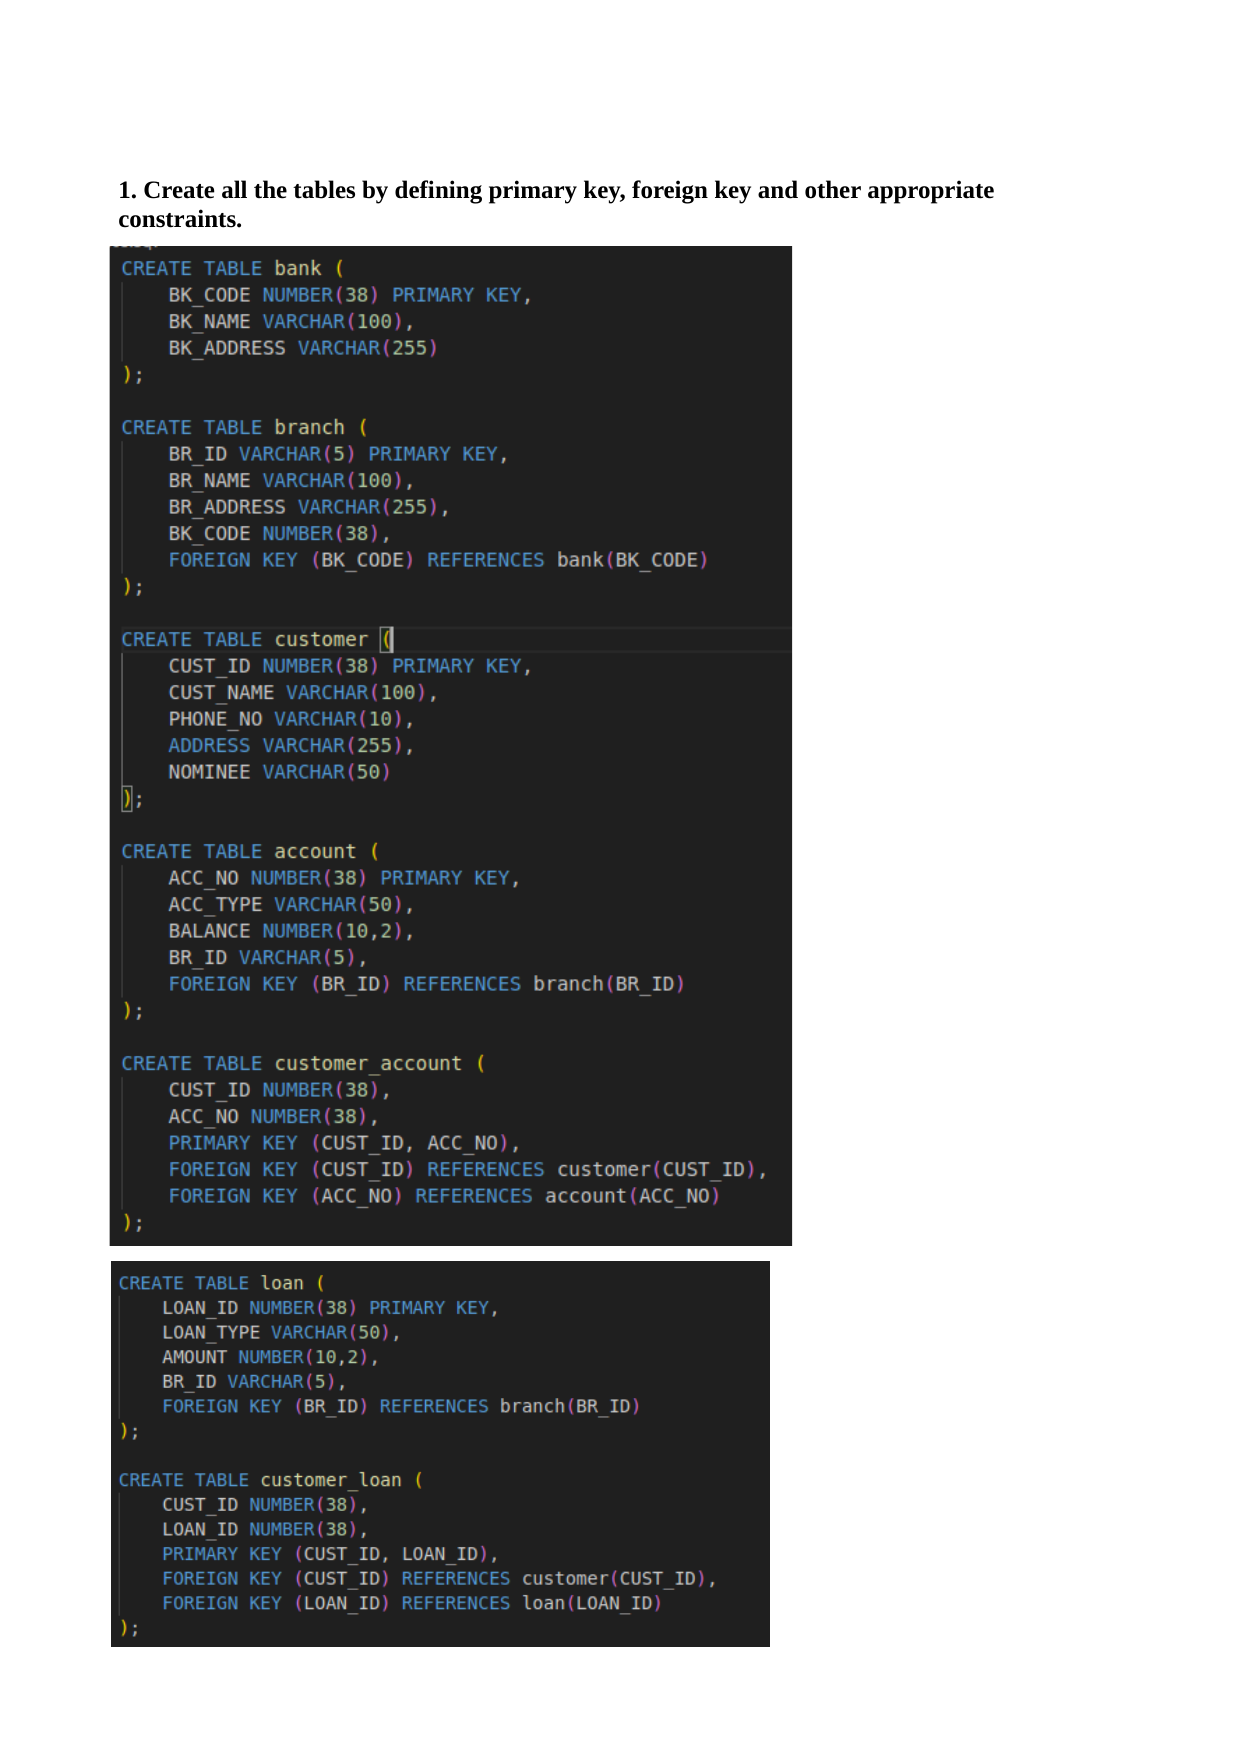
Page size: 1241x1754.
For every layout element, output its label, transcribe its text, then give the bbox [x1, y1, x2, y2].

picture [111, 1261, 770, 1647]
text 1. Create all the tables by defining primary key, foreign key and other appropriate constraints. [118, 176, 1122, 233]
picture [109, 246, 793, 1246]
